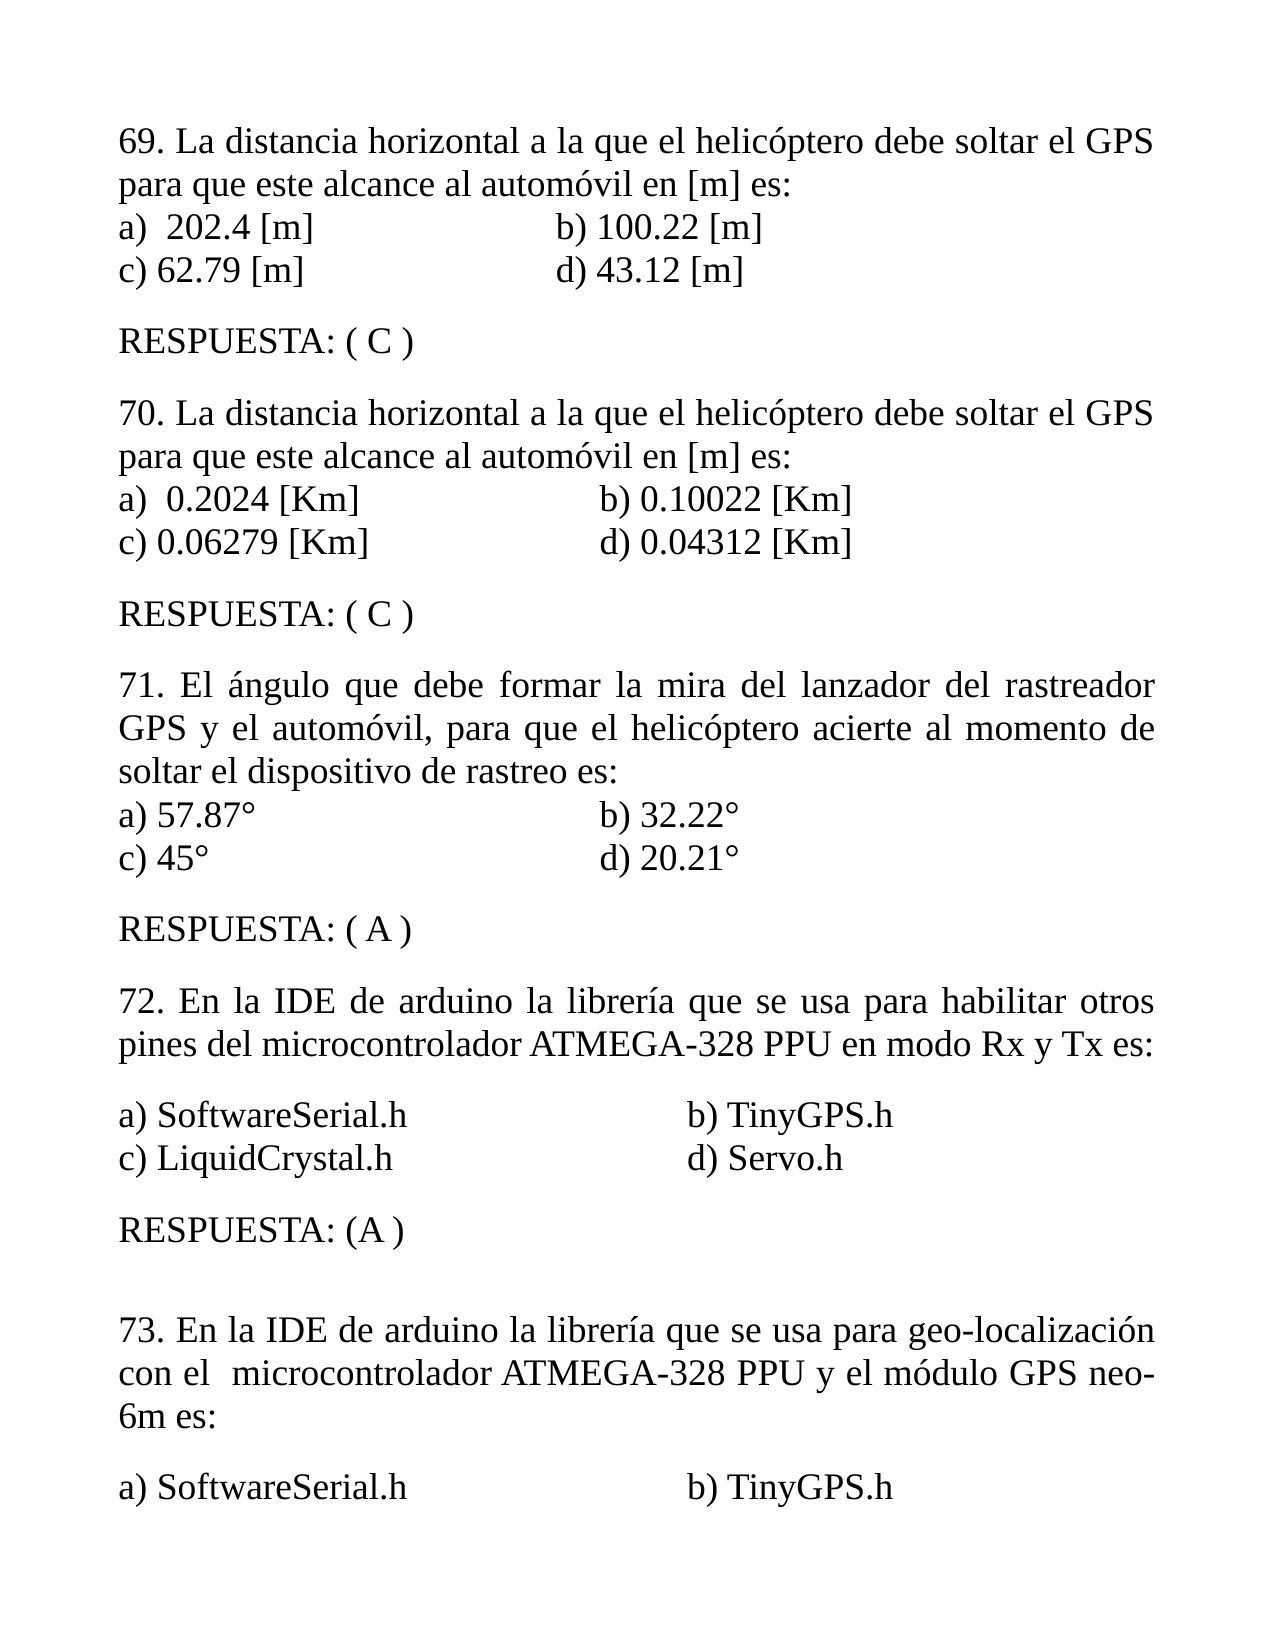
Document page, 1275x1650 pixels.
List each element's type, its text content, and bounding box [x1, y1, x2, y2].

text RESPUESTA: ( C ) [118, 591, 1157, 634]
text a) 57.87° b) 32.22° [118, 792, 1157, 835]
text c) LiquidCrystal.h d) Servo.h [118, 1136, 1157, 1179]
text 73. En la IDE de arduino la librería que se usa para geo-localización con el microcontrolador ATMEGA-328 PPU y el módulo GPS neo-6m es: [118, 1307, 1157, 1436]
text 72. En la IDE de arduino la librería que se usa para habilitar otros pines del microcontrolador ATMEGA-328 PPU en modo Rx y Tx es: [118, 978, 1157, 1064]
text RESPUESTA: (A ) [118, 1207, 1157, 1250]
text 70. La distancia horizontal a la que el helicóptero debe soltar el GPS para que este alcance al automóvil en [m] es: [118, 390, 1157, 477]
text c) 0.06279 [Km] d) 0.04312 [Km] [118, 520, 1157, 563]
text a) 202.4 [m] b) 100.22 [m] [118, 204, 1157, 247]
text a) SoftwareSerial.h b) TinyGPS.h [118, 1465, 1157, 1508]
text a) SoftwareSerial.h b) TinyGPS.h [118, 1093, 1157, 1136]
text c) 45° d) 20.21° [118, 835, 1157, 878]
text 71. El ángulo que debe formar la mira del lanzador del rastreador GPS y el automóvil, para que el helicóptero acierte al momento de soltar el dispositivo de rastreo es: [118, 663, 1157, 792]
text 69. La distancia horizontal a la que el helicóptero debe soltar el GPS para que este alcance al automóvil en [m] es: [118, 118, 1157, 204]
text RESPUESTA: ( C ) [118, 319, 1157, 362]
text RESPUESTA: ( A ) [118, 907, 1157, 950]
text a) 0.2024 [Km] b) 0.10022 [Km] [118, 477, 1157, 520]
text c) 62.79 [m] d) 43.12 [m] [118, 247, 1157, 291]
